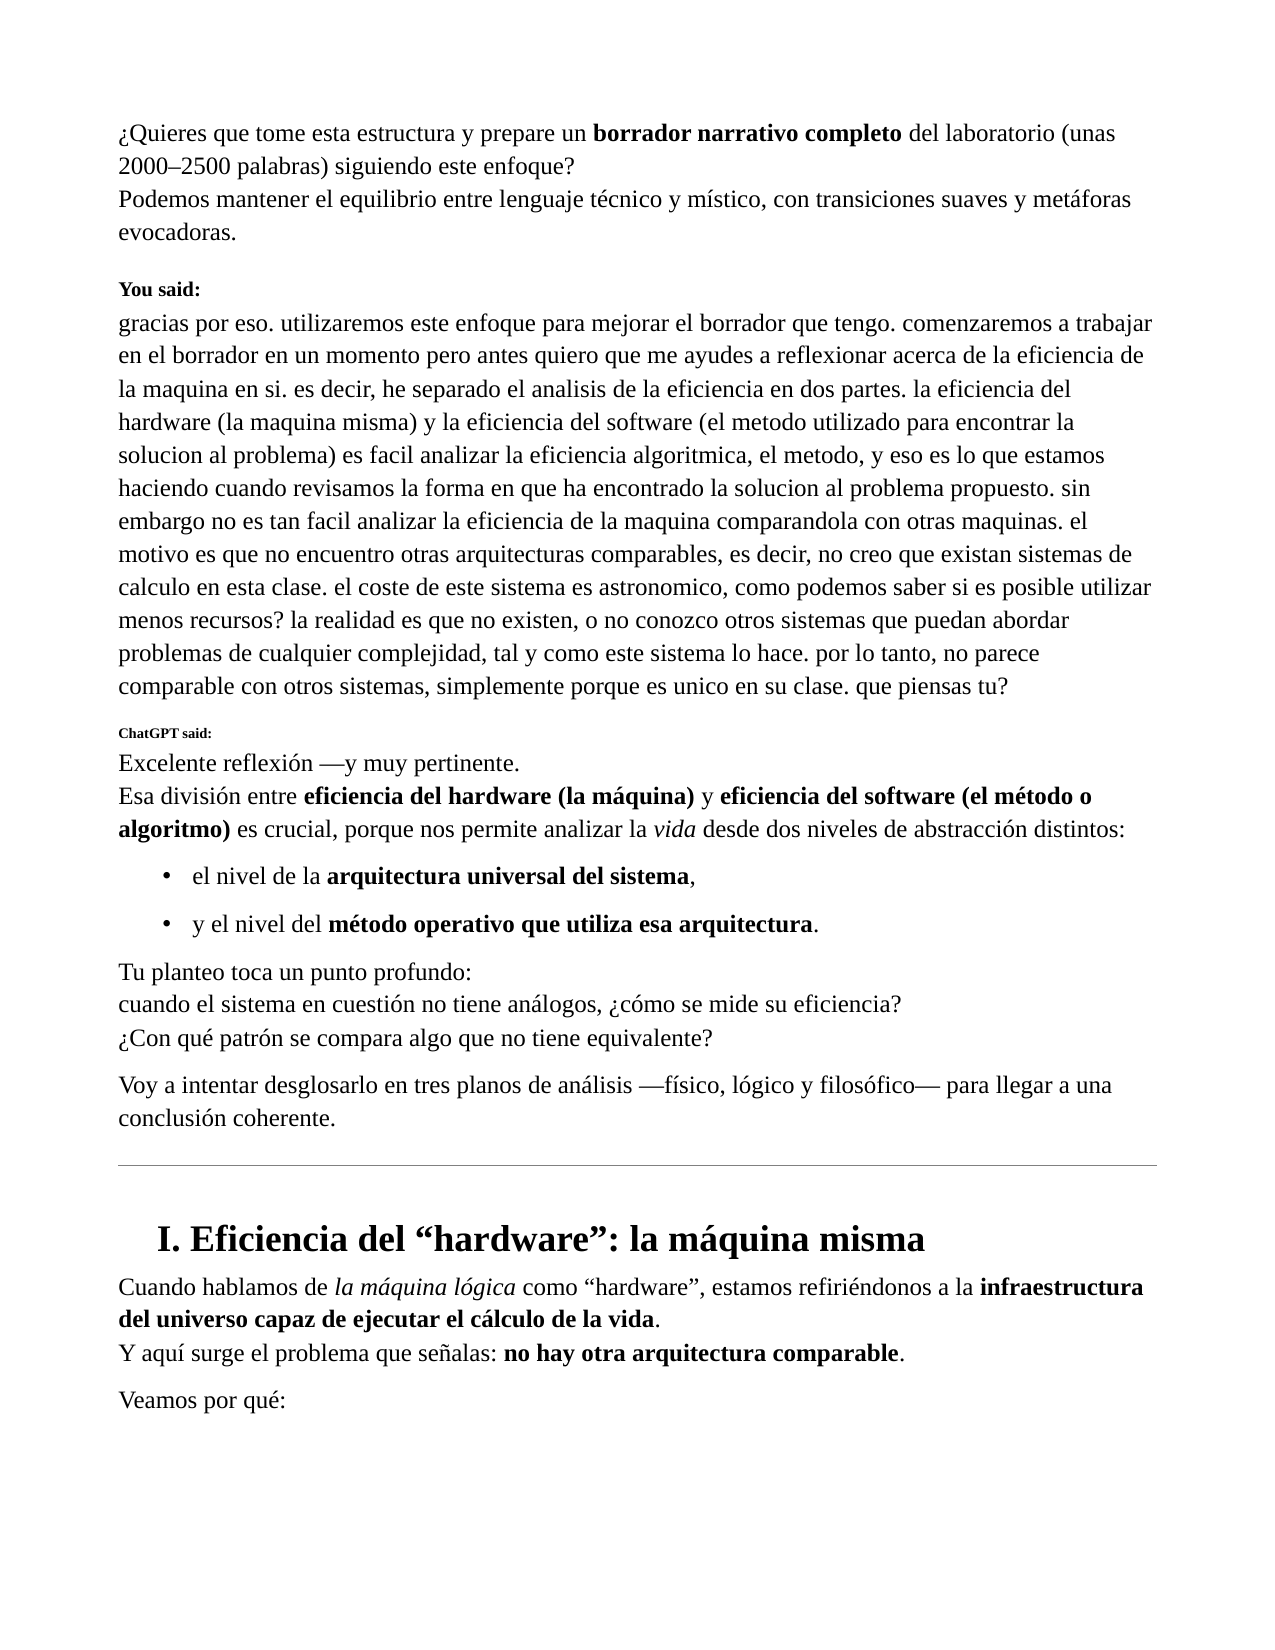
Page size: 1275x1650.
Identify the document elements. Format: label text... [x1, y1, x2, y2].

subtitle ChatGPT said: [118, 725, 1157, 741]
text Excelente reflexión —y muy pertinente. Esa división entre eficiencia del hardware (la máquina) y eficiencia del software (el método o algoritmo) es crucial, porque nos permite analizar la vida desde dos niveles de abstracción distintos: [118, 748, 1157, 842]
text ¿Quieres que tome esta estructura y prepare un borrador narrativo completo del laboratorio (unas 2000–2500 palabras) siguiendo este enfoque? Podemos mantener el equilibrio entre lenguaje técnico y místico, con transiciones suaves y metáforas evocadoras. [118, 118, 1157, 246]
list y el nivel del método operativo que utiliza esa arquitectura. [162, 909, 1157, 938]
subtitle You said: [118, 277, 1157, 301]
text Tu planteo toca un punto profundo: cuando el sistema en cuestión no tiene análogos, ¿cómo se mide su eficiencia? ¿Con qué patrón se compara algo que no tiene equivalente? [118, 957, 1157, 1051]
text Cuando hablamos de la máquina lógica como “hardware”, estamos refiriéndonos a la infraestructura del universo capaz de ejecutar el cálculo de la vida. Y aquí surge el problema que señalas: no hay otra arquitectura comparable. [118, 1272, 1157, 1366]
subtitle 🔹 I. Eficiencia del “hardware”: la máquina misma [118, 1216, 1157, 1259]
text gracias por eso. utilizaremos este enfoque para mejorar el borrador que tengo. comenzaremos a trabajar en el borrador en un momento pero antes quiero que me ayudes a reflexionar acerca de la eficiencia de la maquina en si. es decir, he separado el analisis de la eficiencia en dos partes. la eficiencia del hardware (la maquina misma) y la eficiencia del software (el metodo utilizado para encontrar la solucion al problema) es facil analizar la eficiencia algoritmica, el metodo, y eso es lo que estamos haciendo cuando revisamos la forma en que ha encontrado la solucion al problema propuesto. sin embargo no es tan facil analizar la eficiencia de la maquina comparandola con otras maquinas. el motivo es que no encuentro otras arquitecturas comparables, es decir, no creo que existan sistemas de calculo en esta clase. el coste de este sistema es astronomico, como podemos saber si es posible utilizar menos recursos? la realidad es que no existen, o no conozco otros sistemas que puedan abordar problemas de cualquier complejidad, tal y como este sistema lo hace. por lo tanto, no parece comparable con otros sistemas, simplemente porque es unico en su clase. que piensas tu? [118, 308, 1157, 699]
text Voy a intentar desglosarlo en tres planos de análisis —físico, lógico y filosófico— para llegar a una conclusión coherente. [118, 1070, 1157, 1132]
list el nivel de la arquitectura universal del sistema, [162, 861, 1157, 890]
text Veamos por qué: [118, 1385, 1157, 1414]
